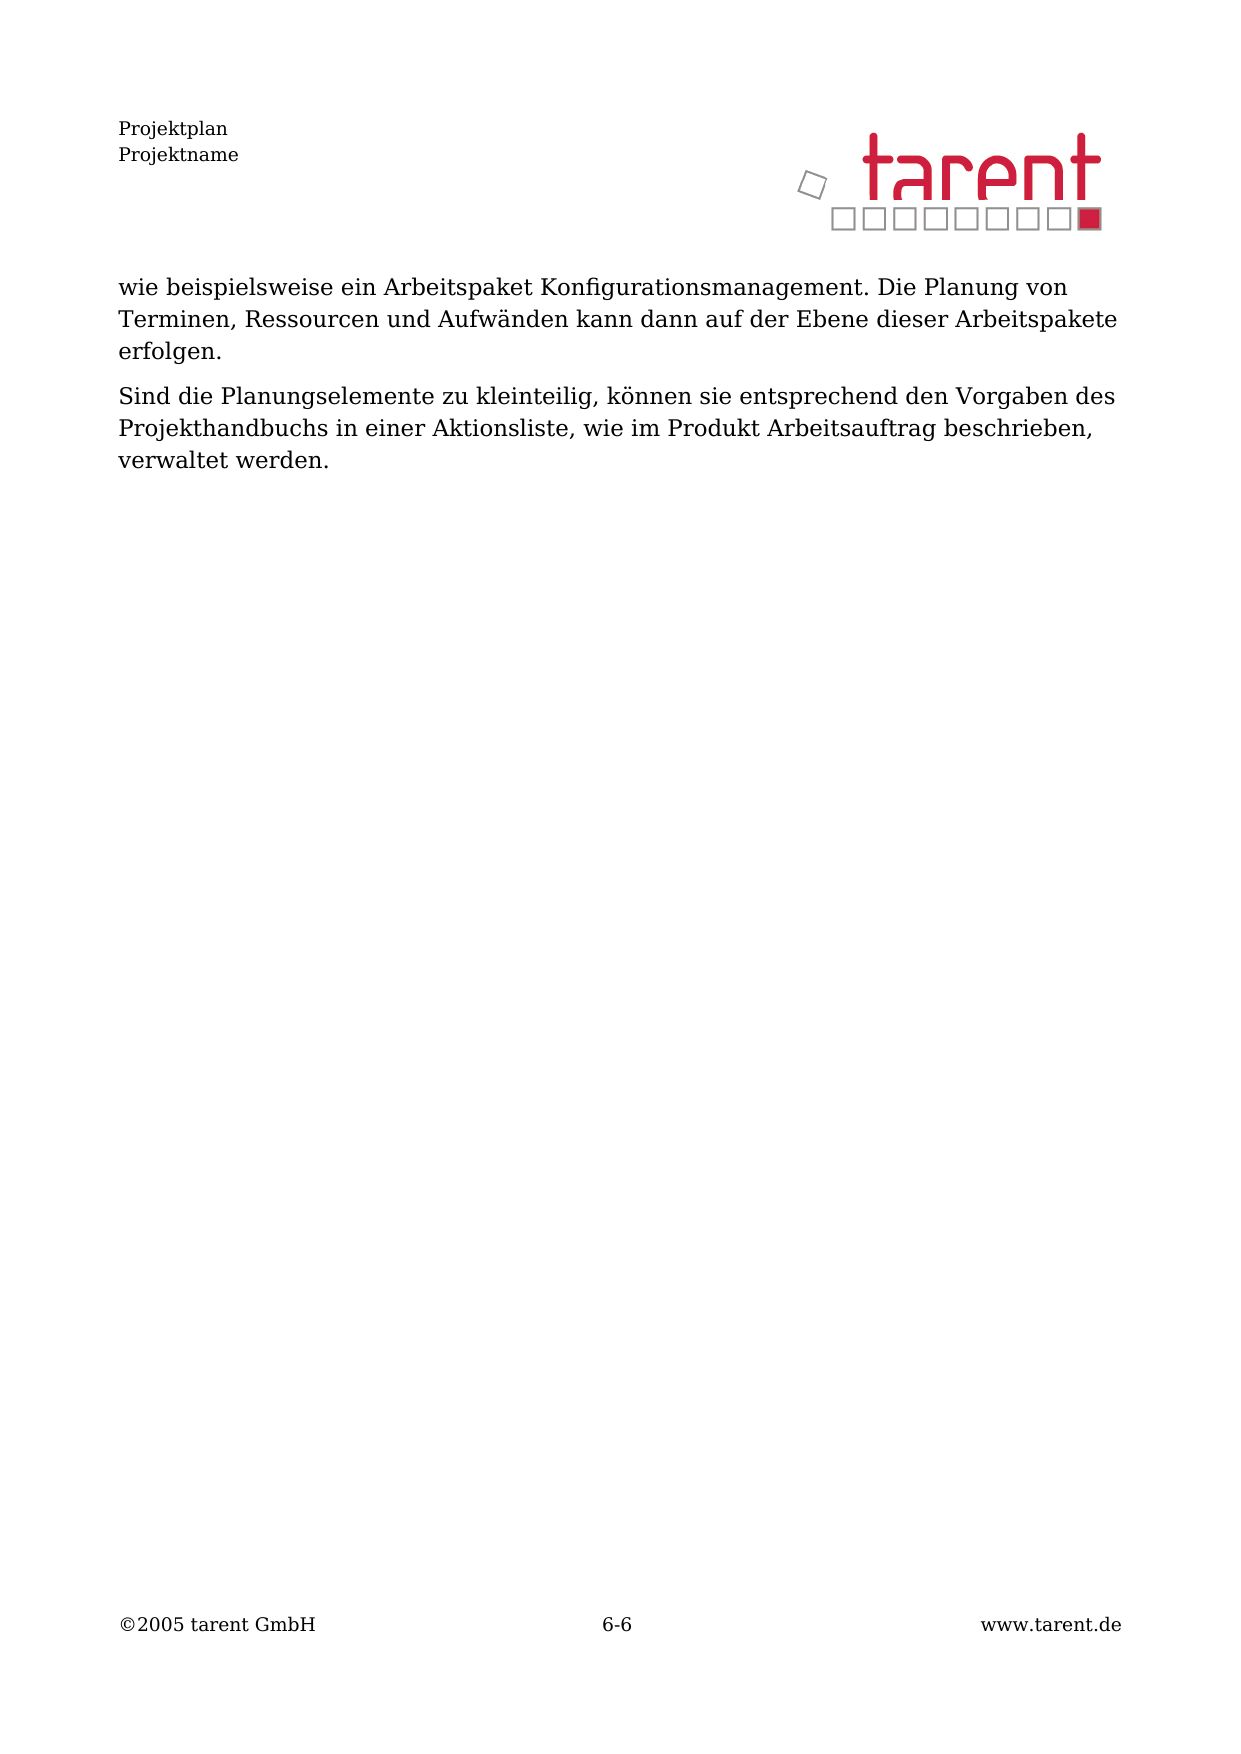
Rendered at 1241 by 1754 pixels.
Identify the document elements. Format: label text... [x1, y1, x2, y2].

text Sind die Planungselemente zu kleinteilig, können sie entsprechend den Vorgaben des Projekthandbuchs in einer Aktionsliste, wie im Produkt Arbeitsauftrag beschrieben, verwaltet werden. [118, 383, 1122, 473]
picture [784, 120, 1117, 242]
text wie beispielsweise ein Arbeitspaket Konfigurationsmanagement. Die Planung von Terminen, Ressourcen und Aufwänden kann dann auf der Ebene dieser Arbeitspakete erfolgen. [118, 274, 1122, 365]
